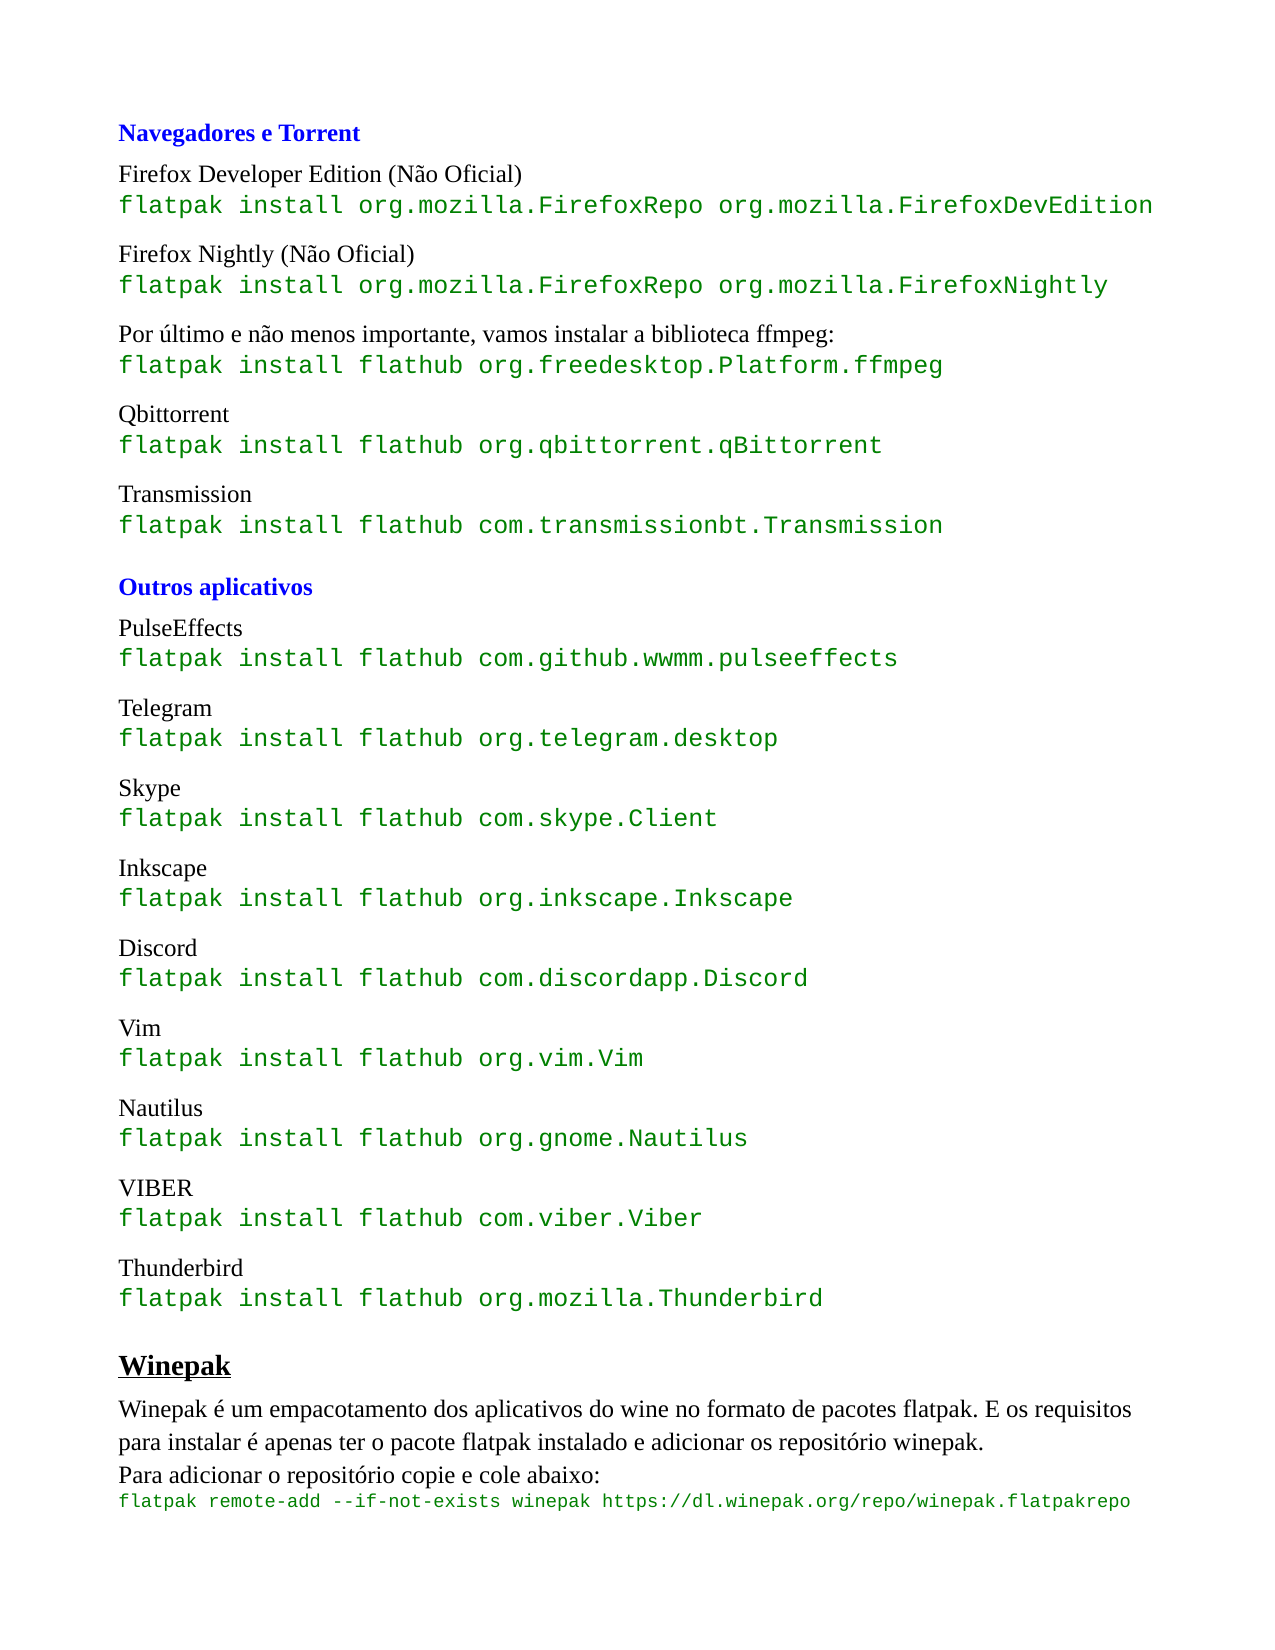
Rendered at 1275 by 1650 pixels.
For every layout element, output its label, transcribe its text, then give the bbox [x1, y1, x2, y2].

text Winepak é um empacotamento dos aplicativos do wine no formato de pacotes flatpak. E os requisitos para instalar é apenas ter o pacote flatpak instalado e adicionar os repositório winepak. Para adicionar o repositório copie e cole abaixo: flatpak remote-add --if-not-exists winepak https://dl.winepak.org/repo/winepak.flatpakrepo [118, 1394, 1157, 1513]
text Inkscape flatpak install flathub org.inkscape.Inkscape [118, 853, 1157, 914]
subtitle Winepak [118, 1348, 1157, 1381]
text Skype flatpak install flathub com.skype.Client [118, 773, 1157, 834]
text Telegram flatpak install flathub org.telegram.desktop [118, 693, 1157, 754]
text Firefox Developer Edition (Não Oficial) flatpak install org.mozilla.FirefoxRepo org.mozilla.FirefoxDevEdition [118, 159, 1157, 221]
subtitle Navegadores e Torrent [118, 118, 1157, 147]
text Thunderbird flatpak install flathub org.mozilla.Thunderbird [118, 1253, 1157, 1314]
text VIBER flatpak install flathub com.viber.Viber [118, 1173, 1157, 1234]
text Firefox Nightly (Não Oficial) flatpak install org.mozilla.FirefoxRepo org.mozilla.FirefoxNightly [118, 239, 1157, 301]
text Transmission flatpak install flathub com.transmissionbt.Transmission [118, 479, 1157, 541]
text Qbittorrent flatpak install flathub org.qbittorrent.qBittorrent [118, 399, 1157, 461]
text Nautilus flatpak install flathub org.gnome.Nautilus [118, 1093, 1157, 1154]
text Vim flatpak install flathub org.vim.Vim [118, 1013, 1157, 1074]
text Discord flatpak install flathub com.discordapp.Discord [118, 933, 1157, 994]
text PulseEffects flatpak install flathub com.github.wwmm.pulseeffects [118, 613, 1157, 674]
text Por último e não menos importante, vamos instalar a biblioteca ffmpeg: flatpak install flathub org.freedesktop.Platform.ffmpeg [118, 319, 1157, 381]
subtitle Outros aplicativos [118, 572, 1157, 601]
